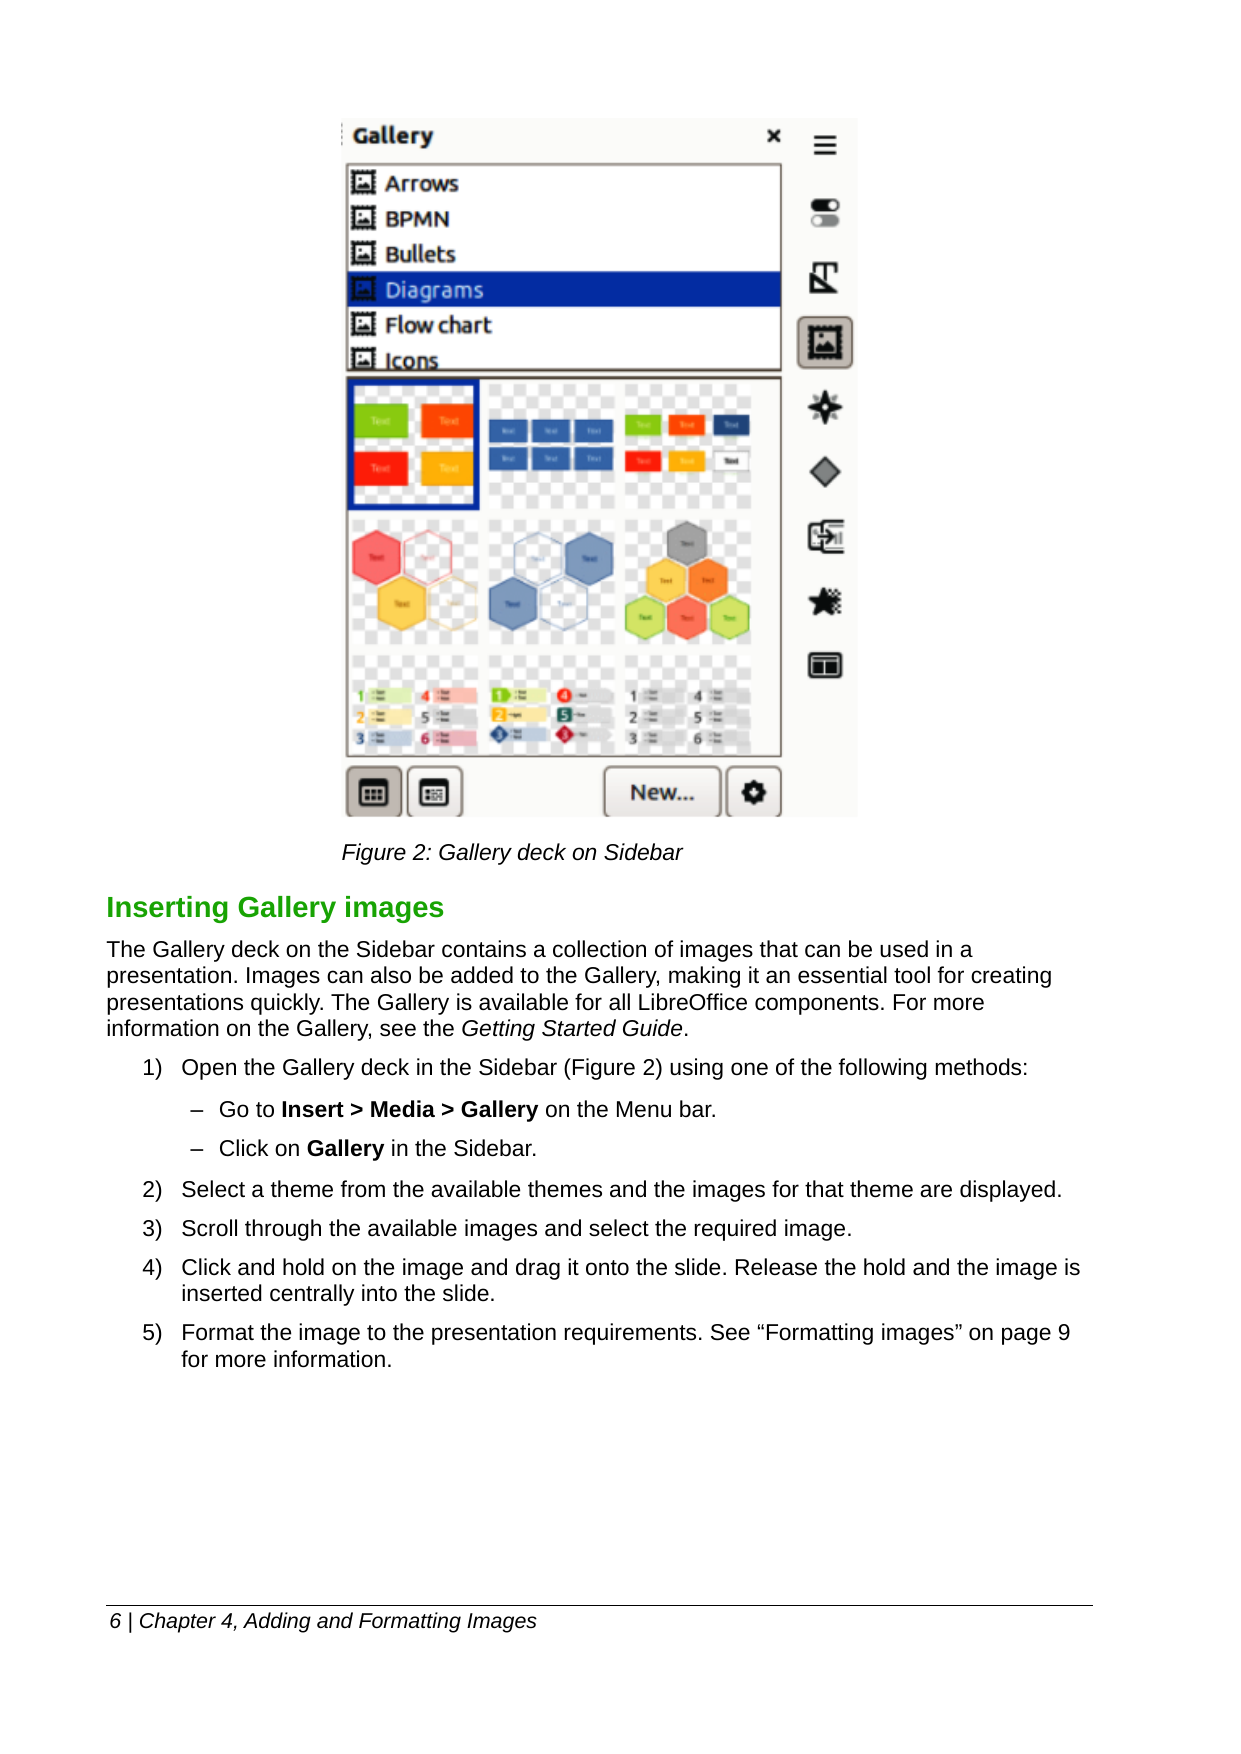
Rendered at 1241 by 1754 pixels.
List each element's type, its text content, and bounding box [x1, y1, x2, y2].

list Format the image to the presentation requirements. See “Formatting images” on page 9 for more information. [162, 1319, 1093, 1372]
list Click on Gallery in the Sidebar. [187, 1132, 1093, 1164]
picture [341, 118, 858, 827]
list Click and hold on the image and drag it onto the slide. Release the hold and the image is inserted centrally into the slide. [162, 1254, 1093, 1307]
list Open the Gallery deck in the Sidebar (Figure 2) using one of the following methods: [162, 1054, 1093, 1080]
text The Gallery deck on the Sidebar contains a collection of images that can be used in a presentation. Images can also be added to the Gallery, making it an essential tool for creating presentations quickly. The Gallery is available for all LibreOffice components. For more information on the Gallery, see the Getting Started Guide. [106, 936, 1093, 1041]
text Figure 2: Gallery deck on Sidebar [341, 839, 857, 865]
subtitle Inserting Gallery images [106, 890, 1093, 923]
list Scroll through the available images and select the required image. [162, 1215, 1093, 1242]
list Select a theme from the available themes and the images for that theme are displayed. [162, 1176, 1093, 1203]
list Go to Insert > Media > Gallery on the Menu bar. [187, 1093, 1093, 1122]
